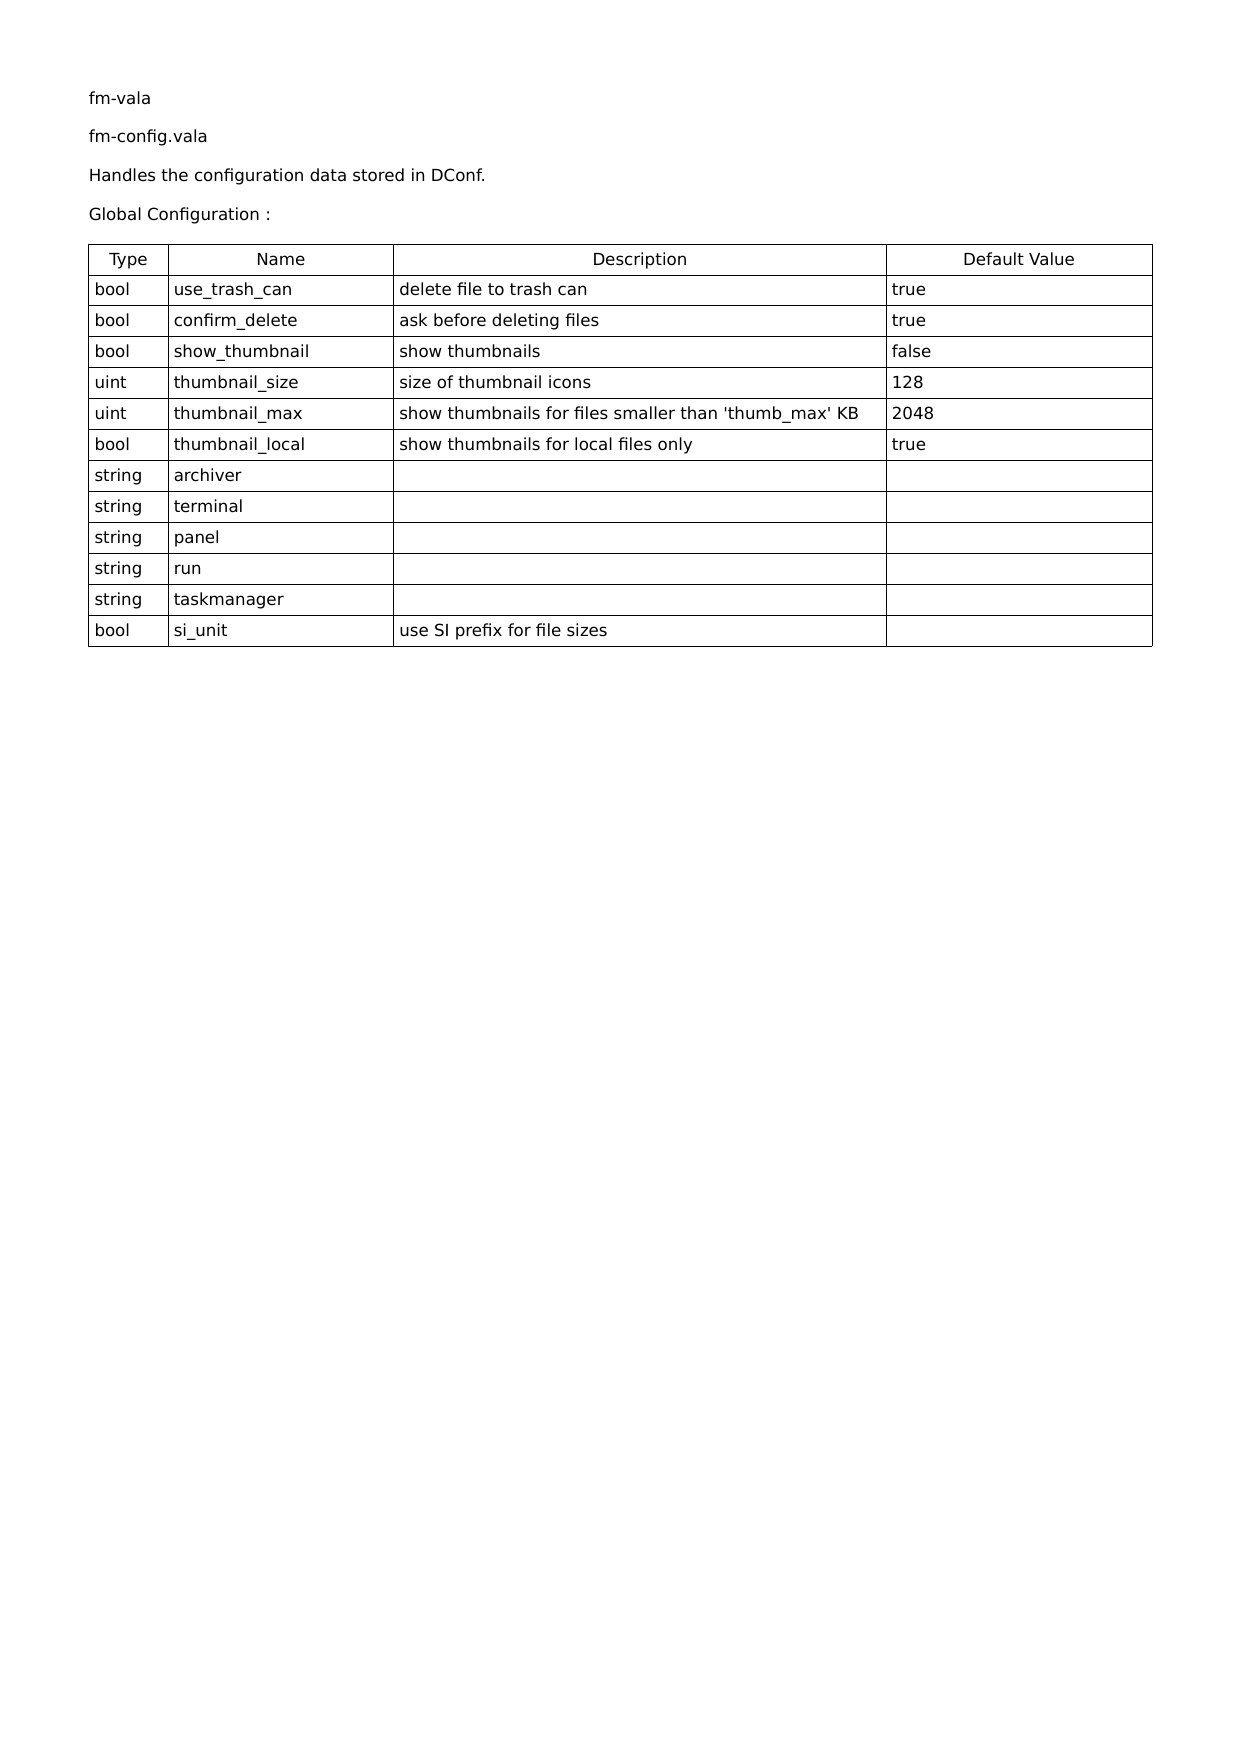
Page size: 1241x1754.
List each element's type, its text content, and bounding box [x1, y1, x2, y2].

table_cell [887, 585, 1152, 615]
table_cell uint [89, 399, 168, 429]
table_cell bool [89, 276, 168, 305]
table_cell false [887, 337, 1152, 367]
table_cell bool [89, 430, 168, 460]
table_cell [887, 616, 1152, 646]
table_cell thumbnail_size [169, 368, 393, 398]
table_header Default Value [887, 245, 1152, 274]
text Handles the configuration data stored in DConf. [88, 166, 1152, 185]
text Global Configuration : [88, 205, 1152, 224]
table_cell show_thumbnail [169, 337, 393, 367]
table_cell bool [89, 306, 168, 336]
table_cell delete file to trash can [394, 276, 886, 305]
table_cell archiver [169, 461, 393, 491]
text fm-vala [88, 88, 1152, 108]
table_cell string [89, 523, 168, 553]
table_cell ask before deleting files [394, 306, 886, 336]
table_cell [887, 461, 1152, 491]
table_cell string [89, 554, 168, 584]
table_cell [887, 523, 1152, 553]
table_cell panel [169, 523, 393, 553]
table_cell show thumbnails for files smaller than 'thumb_max' KB [394, 399, 886, 429]
table_cell bool [89, 337, 168, 367]
table_cell 2048 [887, 399, 1152, 429]
table_cell show thumbnails for local files only [394, 430, 886, 460]
table_cell terminal [169, 492, 393, 522]
table_cell use_trash_can [169, 276, 393, 305]
table_cell string [89, 461, 168, 491]
table_cell thumbnail_max [169, 399, 393, 429]
table_cell confirm_delete [169, 306, 393, 336]
text fm-config.vala [88, 127, 1152, 147]
table_cell si_unit [169, 616, 393, 646]
table_cell bool [89, 616, 168, 646]
table_cell string [89, 492, 168, 522]
table_cell true [887, 276, 1152, 305]
table_cell [887, 554, 1152, 584]
table_header Description [394, 245, 886, 274]
table_cell run [169, 554, 393, 584]
table_cell [394, 523, 886, 553]
table_cell [394, 492, 886, 522]
table_cell [394, 461, 886, 491]
table_cell true [887, 430, 1152, 460]
table_cell thumbnail_local [169, 430, 393, 460]
table_cell show thumbnails [394, 337, 886, 367]
table_header Type [89, 245, 168, 274]
table_cell size of thumbnail icons [394, 368, 886, 398]
table_cell string [89, 585, 168, 615]
table_cell uint [89, 368, 168, 398]
table_cell [394, 554, 886, 584]
table_cell true [887, 306, 1152, 336]
table_cell [394, 585, 886, 615]
table_cell taskmanager [169, 585, 393, 615]
table_cell 128 [887, 368, 1152, 398]
table_cell use SI prefix for file sizes [394, 616, 886, 646]
table_cell [887, 492, 1152, 522]
table_header Name [169, 245, 393, 274]
